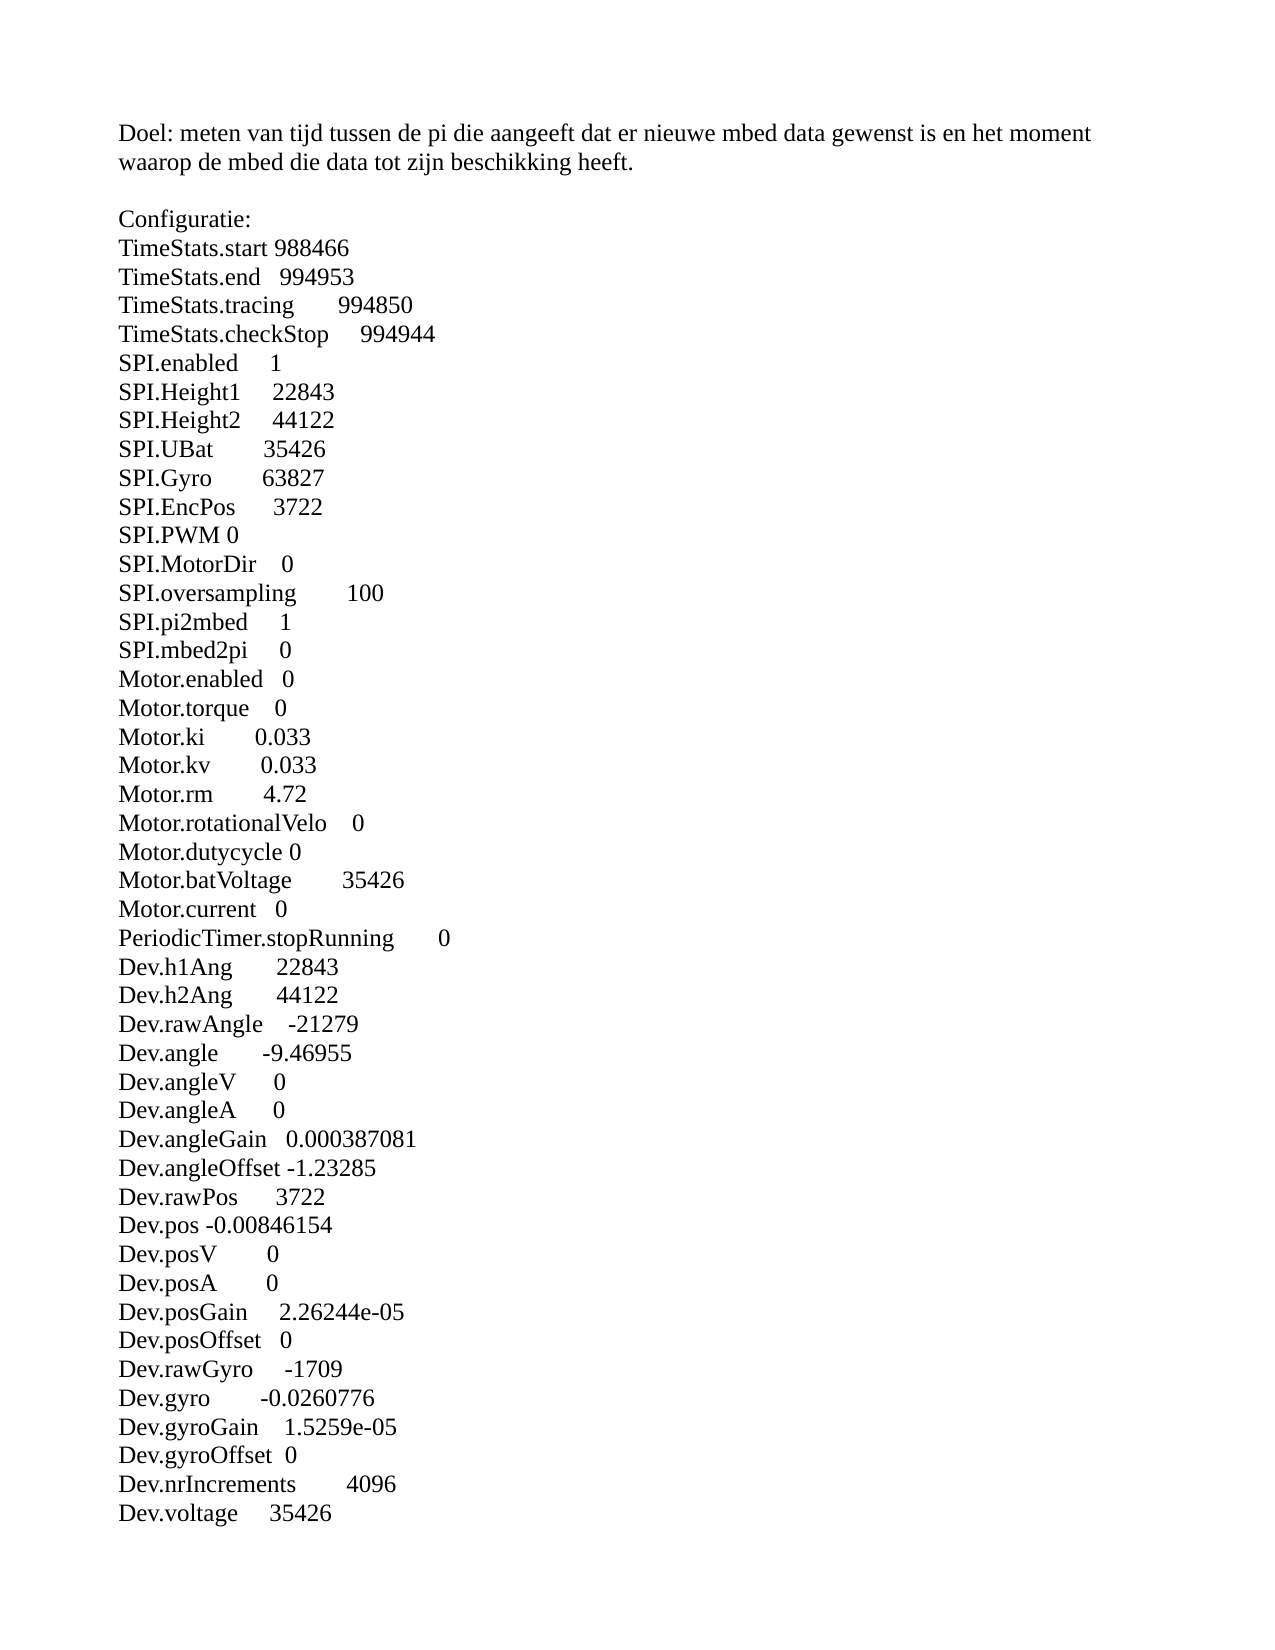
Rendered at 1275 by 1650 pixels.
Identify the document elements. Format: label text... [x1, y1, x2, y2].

text Motor.enabled 0 [118, 664, 1157, 693]
text Dev.rawGyro -1709 [118, 1354, 1157, 1383]
text TimeStats.checkStop 994944 [118, 319, 1157, 348]
text Dev.posGain 2.26244e-05 [118, 1297, 1157, 1326]
text SPI.EncPos 3722 [118, 492, 1157, 521]
text Motor.dutycycle 0 [118, 837, 1157, 866]
text TimeStats.end 994953 [118, 262, 1157, 291]
text Configuratie: [118, 204, 1157, 233]
text Dev.rawPos 3722 [118, 1182, 1157, 1211]
text PeriodicTimer.stopRunning 0 [118, 923, 1157, 952]
text SPI.UBat 35426 [118, 434, 1157, 463]
text Dev.rawAngle -21279 [118, 1009, 1157, 1038]
text SPI.Height1 22843 [118, 377, 1157, 406]
text Dev.voltage 35426 [118, 1498, 1157, 1527]
text SPI.oversampling 100 [118, 578, 1157, 607]
text Dev.nrIncrements 4096 [118, 1469, 1157, 1498]
text Dev.pos -0.00846154 [118, 1211, 1157, 1239]
text Motor.batVoltage 35426 [118, 866, 1157, 894]
text Motor.torque 0 [118, 693, 1157, 722]
text Dev.gyroOffset 0 [118, 1441, 1157, 1469]
text SPI.enabled 1 [118, 348, 1157, 377]
text Motor.current 0 [118, 894, 1157, 923]
text Motor.kv 0.033 [118, 751, 1157, 779]
text SPI.MotorDir 0 [118, 549, 1157, 578]
text Dev.angleA 0 [118, 1096, 1157, 1124]
text SPI.mbed2pi 0 [118, 636, 1157, 664]
text Dev.angleV 0 [118, 1067, 1157, 1096]
text SPI.Height2 44122 [118, 406, 1157, 434]
text Dev.posA 0 [118, 1268, 1157, 1297]
text Dev.gyroGain 1.5259e-05 [118, 1412, 1157, 1441]
text Motor.rm 4.72 [118, 779, 1157, 808]
text Dev.h2Ang 44122 [118, 981, 1157, 1009]
text Dev.h1Ang 22843 [118, 952, 1157, 981]
text Motor.ki 0.033 [118, 722, 1157, 751]
text Doel: meten van tijd tussen de pi die aangeeft dat er nieuwe mbed data gewenst is en het moment waarop de mbed die data tot zijn beschikking heeft. [118, 118, 1157, 176]
text Dev.angleGain 0.000387081 [118, 1124, 1157, 1153]
text TimeStats.start 988466 [118, 233, 1157, 262]
text SPI.Gyro 63827 [118, 463, 1157, 492]
text SPI.PWM 0 [118, 521, 1157, 549]
text Dev.posV 0 [118, 1239, 1157, 1268]
text TimeStats.tracing 994850 [118, 291, 1157, 319]
text Dev.posOffset 0 [118, 1326, 1157, 1354]
text Dev.gyro -0.0260776 [118, 1383, 1157, 1412]
text Dev.angleOffset -1.23285 [118, 1153, 1157, 1182]
text Dev.angle -9.46955 [118, 1038, 1157, 1067]
text SPI.pi2mbed 1 [118, 607, 1157, 636]
text Motor.rotationalVelo 0 [118, 808, 1157, 837]
